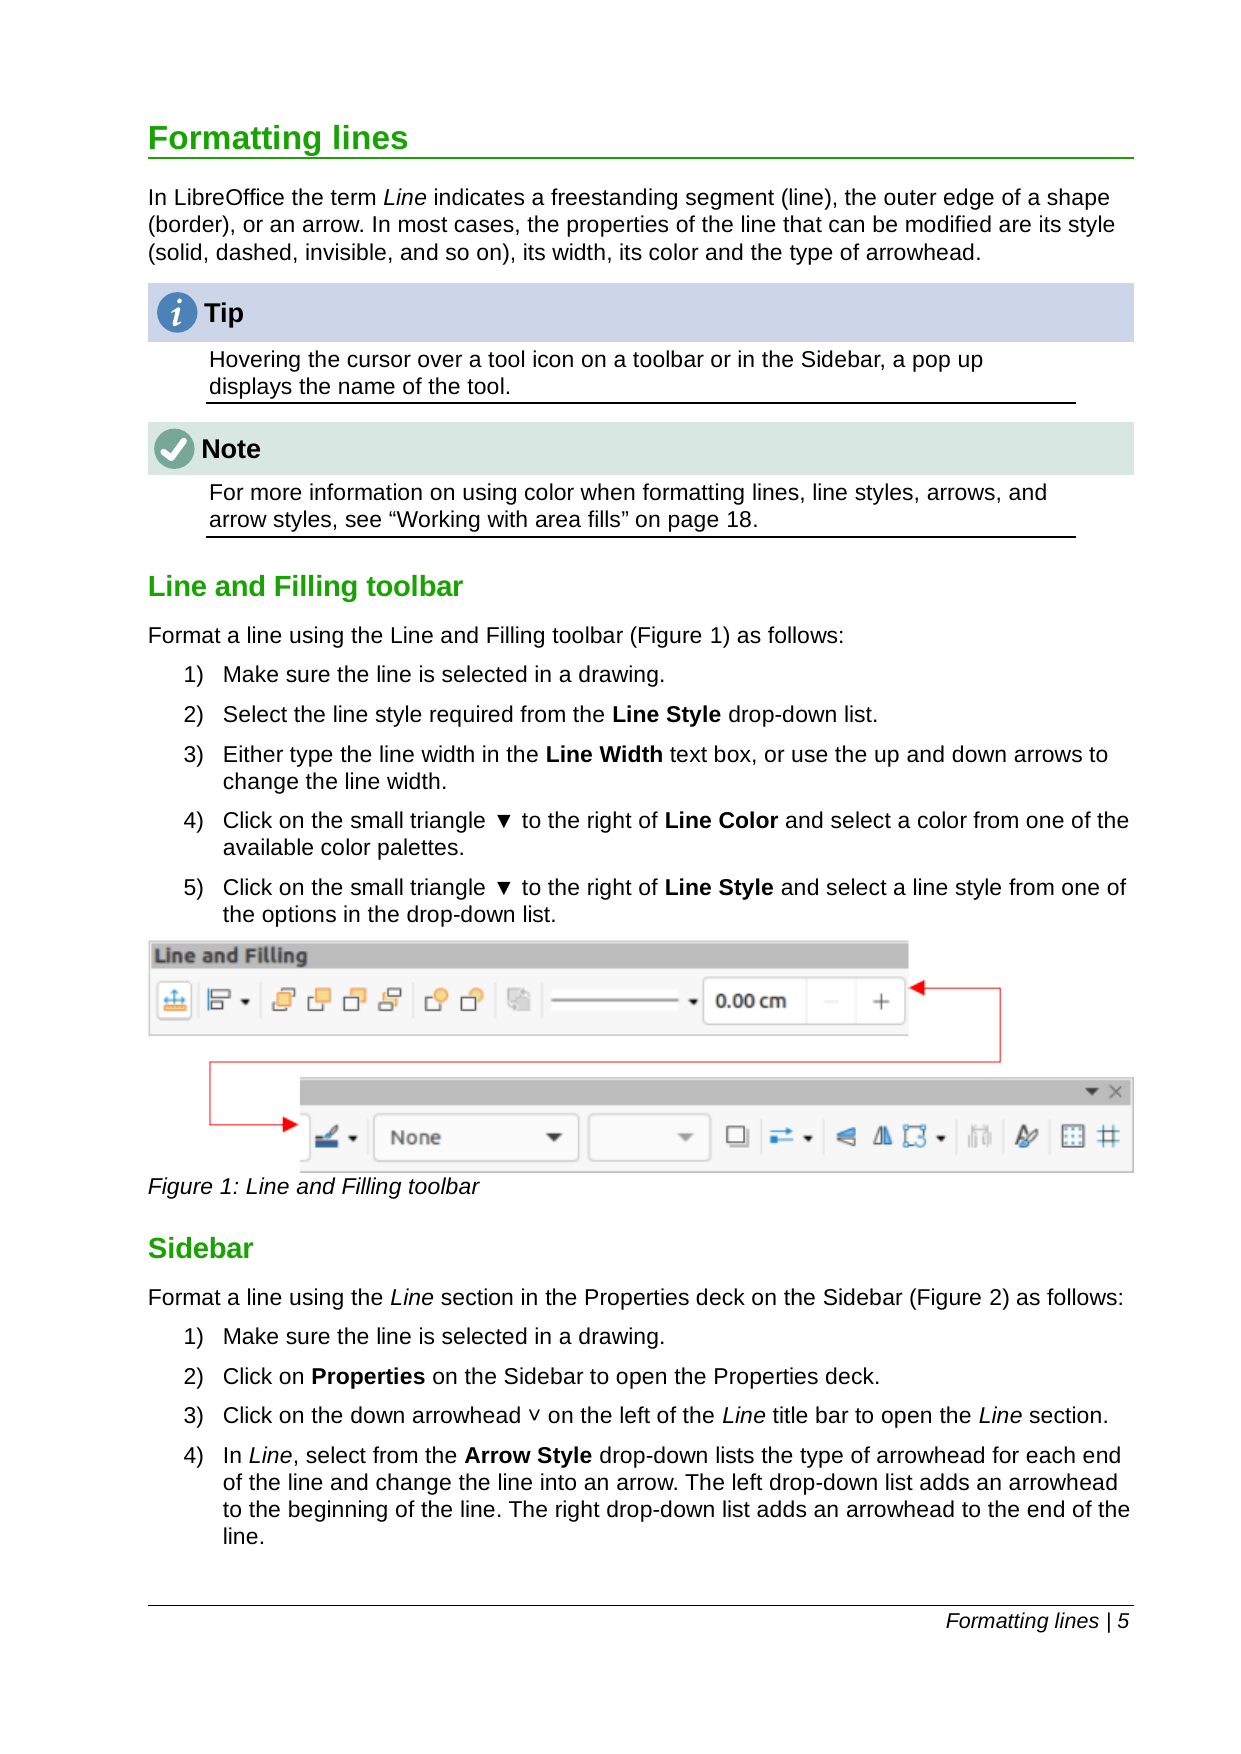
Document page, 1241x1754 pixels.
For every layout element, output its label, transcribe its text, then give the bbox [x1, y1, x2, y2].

list Either type the line width in the Line Width text box, or use the up and down arrows to change the line width. [204, 740, 1134, 794]
subtitle Sidebar [148, 1231, 1134, 1264]
subtitle Note [148, 422, 1134, 475]
text Figure 1: Line and Filling toolbar [148, 1173, 1134, 1199]
list In Line, select from the Arrow Style drop-down lists the type of arrowhead for each end of the line and change the line into an arrow. The left drop-down list adds an arrowhead to the beginning of the line. The right drop-down list adds an arrowhead to the end of the line. [204, 1441, 1134, 1550]
list Select the line style required from the Line Style drop-down list. [204, 700, 1134, 727]
text For more information on using color when formatting lines, line styles, arrows, and arrow styles, see “Working with area fills” on page 18. [206, 475, 1076, 536]
text In LibreOffice the term Line indicates a freestanding segment (line), the outer edge of a shape (border), or an arrow. In most cases, the properties of the line that can be modified are its style (solid, dashed, invisible, and so on), its width, its color and the type of arrowhead. [148, 184, 1134, 265]
subtitle Formatting lines [148, 118, 1134, 157]
list Click on the down arrowhead ˅ on the left of the Line title bar to open the Line section. [204, 1402, 1134, 1429]
list Click on the small triangle ▼ to the right of Line Color and select a color from one of the available color palettes. [204, 807, 1134, 861]
list Click on Properties on the Sidebar to open the Properties deck. [204, 1362, 1134, 1389]
text Format a line using the Line section in the Properties deck on the Sidebar (Figure 2) as follows: [148, 1283, 1134, 1310]
subtitle Tip [148, 283, 1134, 342]
list Click on the small triangle ▼ to the right of Line Style and select a line style from one of the options in the drop-down list. [204, 873, 1134, 927]
text Hovering the cursor over a tool icon on a toolbar or in the Sidebar, a pop up displays the name of the tool. [206, 342, 1076, 402]
list Make sure the line is selected in a drawing. [204, 661, 1134, 688]
text Format a line using the Line and Filling toolbar (Figure 1) as follows: [148, 621, 1134, 648]
picture [147, 940, 1134, 1173]
subtitle Line and Filling toolbar [148, 569, 1134, 602]
list Make sure the line is selected in a drawing. [204, 1323, 1134, 1350]
